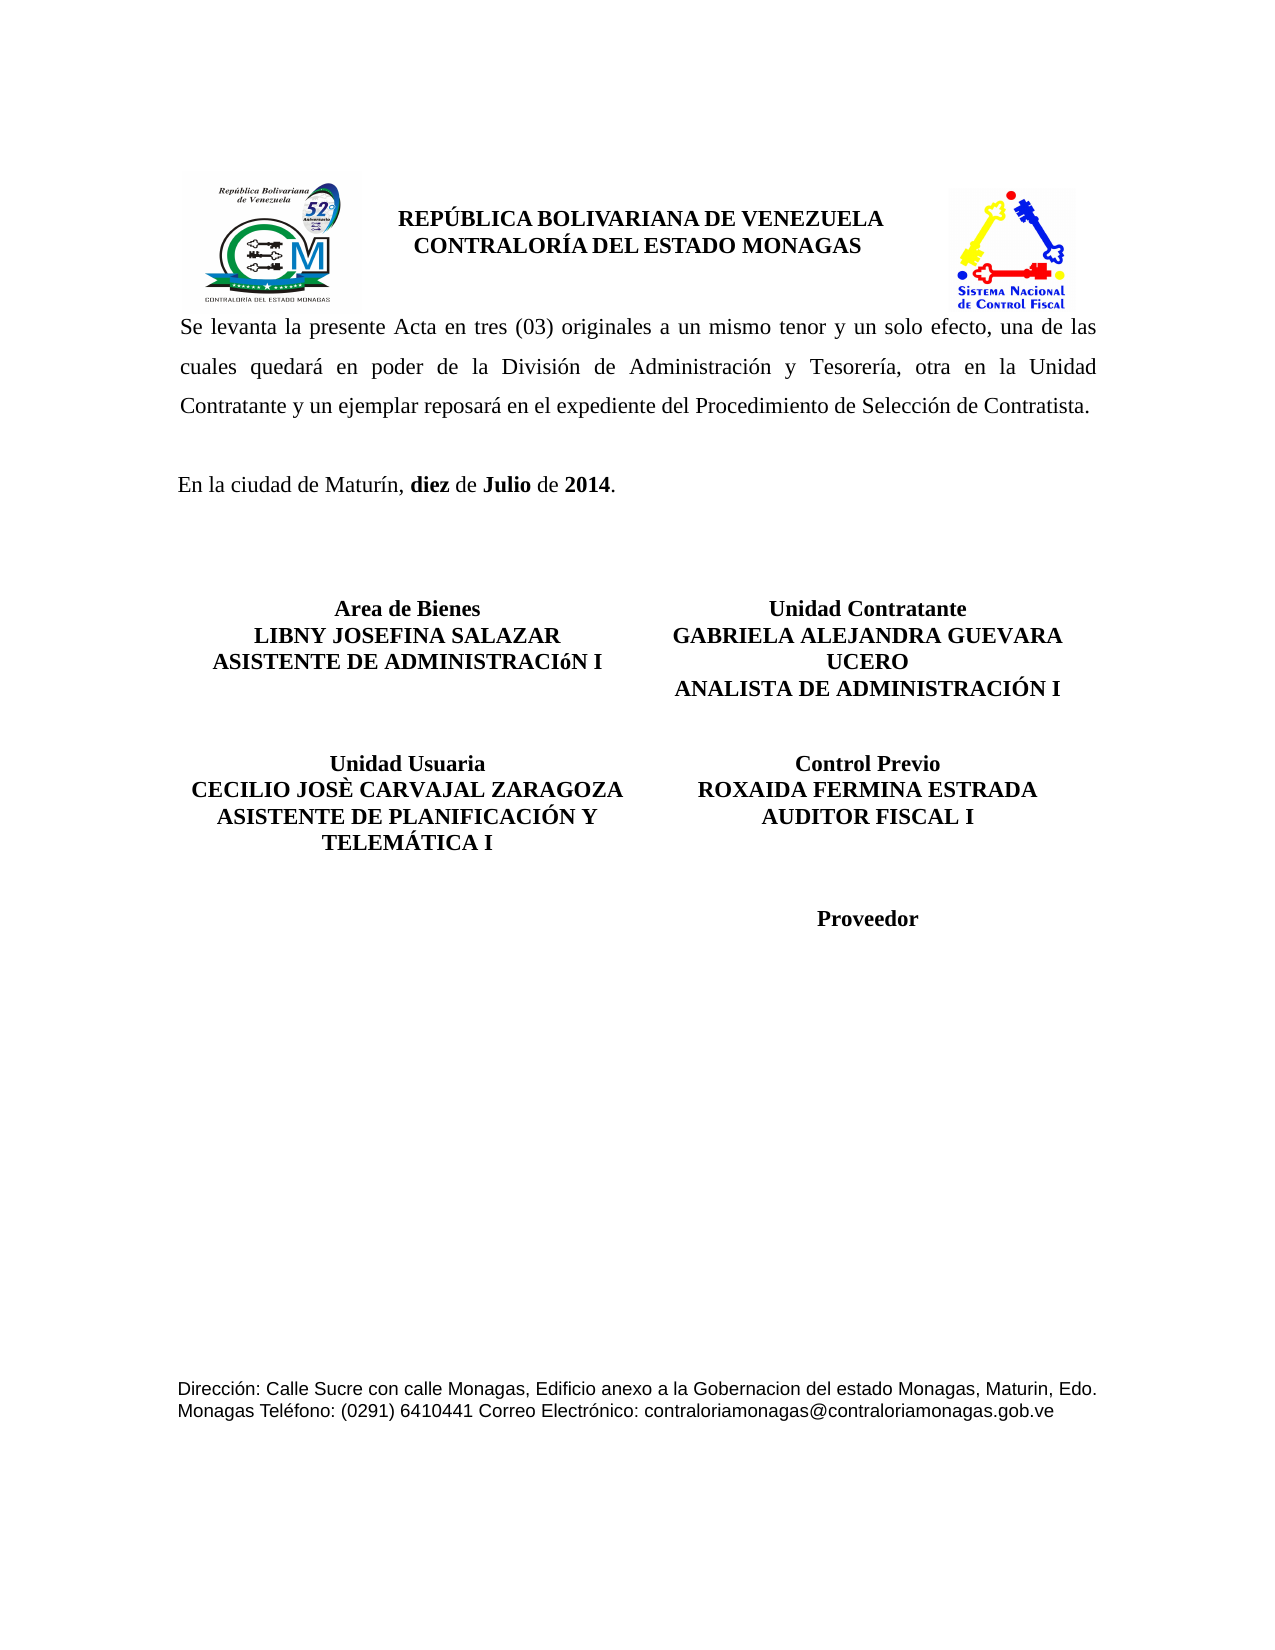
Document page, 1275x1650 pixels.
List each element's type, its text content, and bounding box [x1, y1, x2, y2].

table_cell Unidad Usuaria CECILIO JOSÈ CARVAJAL ZARAGOZA ASISTENTE DE PLANIFICACIÓN Y TELEMÁTICA I [177, 745, 637, 861]
table_cell [638, 861, 1098, 899]
table_cell [177, 707, 637, 744]
picture [182, 171, 363, 314]
table_cell [177, 861, 637, 899]
table_cell Control Previo ROXAIDA FERMINA ESTRADA AUDITOR FISCAL I [638, 745, 1098, 861]
table_cell [177, 899, 637, 963]
table_header Unidad Contratante GABRIELA ALEJANDRA GUEVARA UCERO ANALISTA DE ADMINISTRACIÓN I [638, 590, 1098, 707]
table_cell Proveedor [638, 899, 1098, 963]
picture [948, 188, 1076, 312]
table_header Area de Bienes LIBNY JOSEFINA SALAZAR ASISTENTE DE ADMINISTRACIóN I [177, 590, 637, 707]
text Se levanta la presente Acta en tres (03) originales a un mismo tenor y un solo efecto, una de las cuales quedará en poder de la División de Administración y Tesorería, otra en la Unidad Contratante y un ejemplar reposará en el expediente del Procedimiento de Selección de Contratista. [180, 313, 1098, 418]
table_cell [638, 707, 1098, 744]
text En la ciudad de Maturín, diez de Julio de 2014. [177, 471, 1098, 497]
